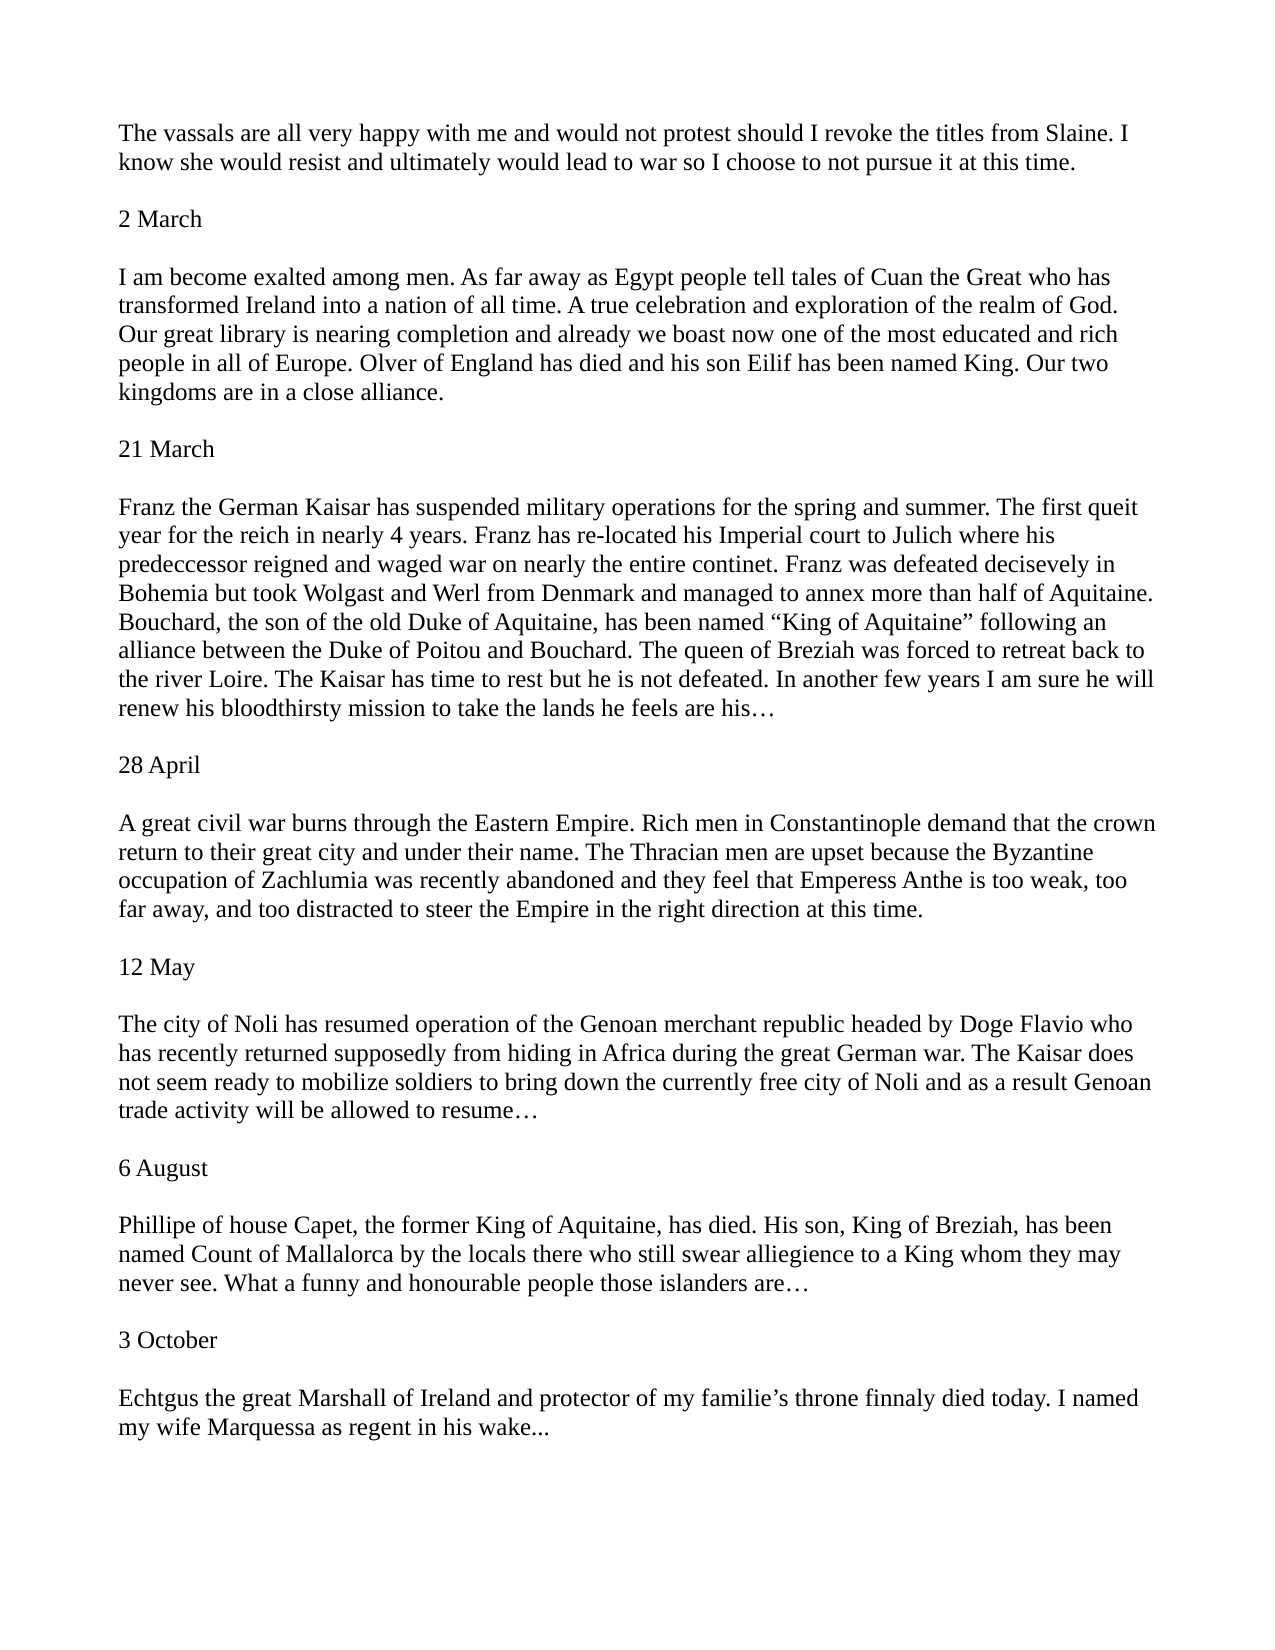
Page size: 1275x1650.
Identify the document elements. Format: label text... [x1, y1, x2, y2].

text Phillipe of house Capet, the former King of Aquitaine, has died. His son, King of Breziah, has been named Count of Mallalorca by the locals there who still swear alliegience to a King whom they may never see. What a funny and honourable people those islanders are… [118, 1211, 1157, 1297]
text Echtgus the great Marshall of Ireland and protector of my familie’s throne finnaly died today. I named my wife Marquessa as regent in his wake... [118, 1383, 1157, 1441]
text I am become exalted among men. As far away as Egypt people tell tales of Cuan the Great who has transformed Ireland into a nation of all time. A true celebration and exploration of the realm of God. Our great library is nearing completion and already we boast now one of the most educated and rich people in all of Europe. Olver of England has died and his son Eilif has been named King. Our two kingdoms are in a close alliance. [118, 262, 1157, 406]
text A great civil war burns through the Eastern Empire. Rich men in Constantinople demand that the crown return to their great city and under their name. The Thracian men are upset because the Byzantine occupation of Zachlumia was recently abandoned and they feel that Emperess Anthe is too weak, too far away, and too distracted to steer the Empire in the right direction at this time. [118, 808, 1157, 923]
text 28 April [118, 751, 1157, 779]
text 6 August [118, 1153, 1157, 1182]
text 2 March [118, 204, 1157, 233]
text The vassals are all very happy with me and would not protest should I revoke the titles from Slaine. I know she would resist and ultimately would lead to war so I choose to not pursue it at this time. [118, 118, 1157, 176]
text 21 March [118, 434, 1157, 463]
text Franz the German Kaisar has suspended military operations for the spring and summer. The first queit year for the reich in nearly 4 years. Franz has re-located his Imperial court to Julich where his predeccessor reigned and waged war on nearly the entire continet. Franz was defeated decisevely in Bohemia but took Wolgast and Werl from Denmark and managed to annex more than half of Aquitaine. Bouchard, the son of the old Duke of Aquitaine, has been named “King of Aquitaine” following an alliance between the Duke of Poitou and Bouchard. The queen of Breziah was forced to retreat back to the river Loire. The Kaisar has time to rest but he is not defeated. In another few years I am sure he will renew his bloodthirsty mission to take the lands he feels are his… [118, 492, 1157, 722]
text 12 May [118, 952, 1157, 981]
text 3 October [118, 1326, 1157, 1354]
text The city of Noli has resumed operation of the Genoan merchant republic headed by Doge Flavio who has recently returned supposedly from hiding in Africa during the great German war. The Kaisar does not seem ready to mobilize soldiers to bring down the currently free city of Noli and as a result Genoan trade activity will be allowed to resume… [118, 1009, 1157, 1124]
